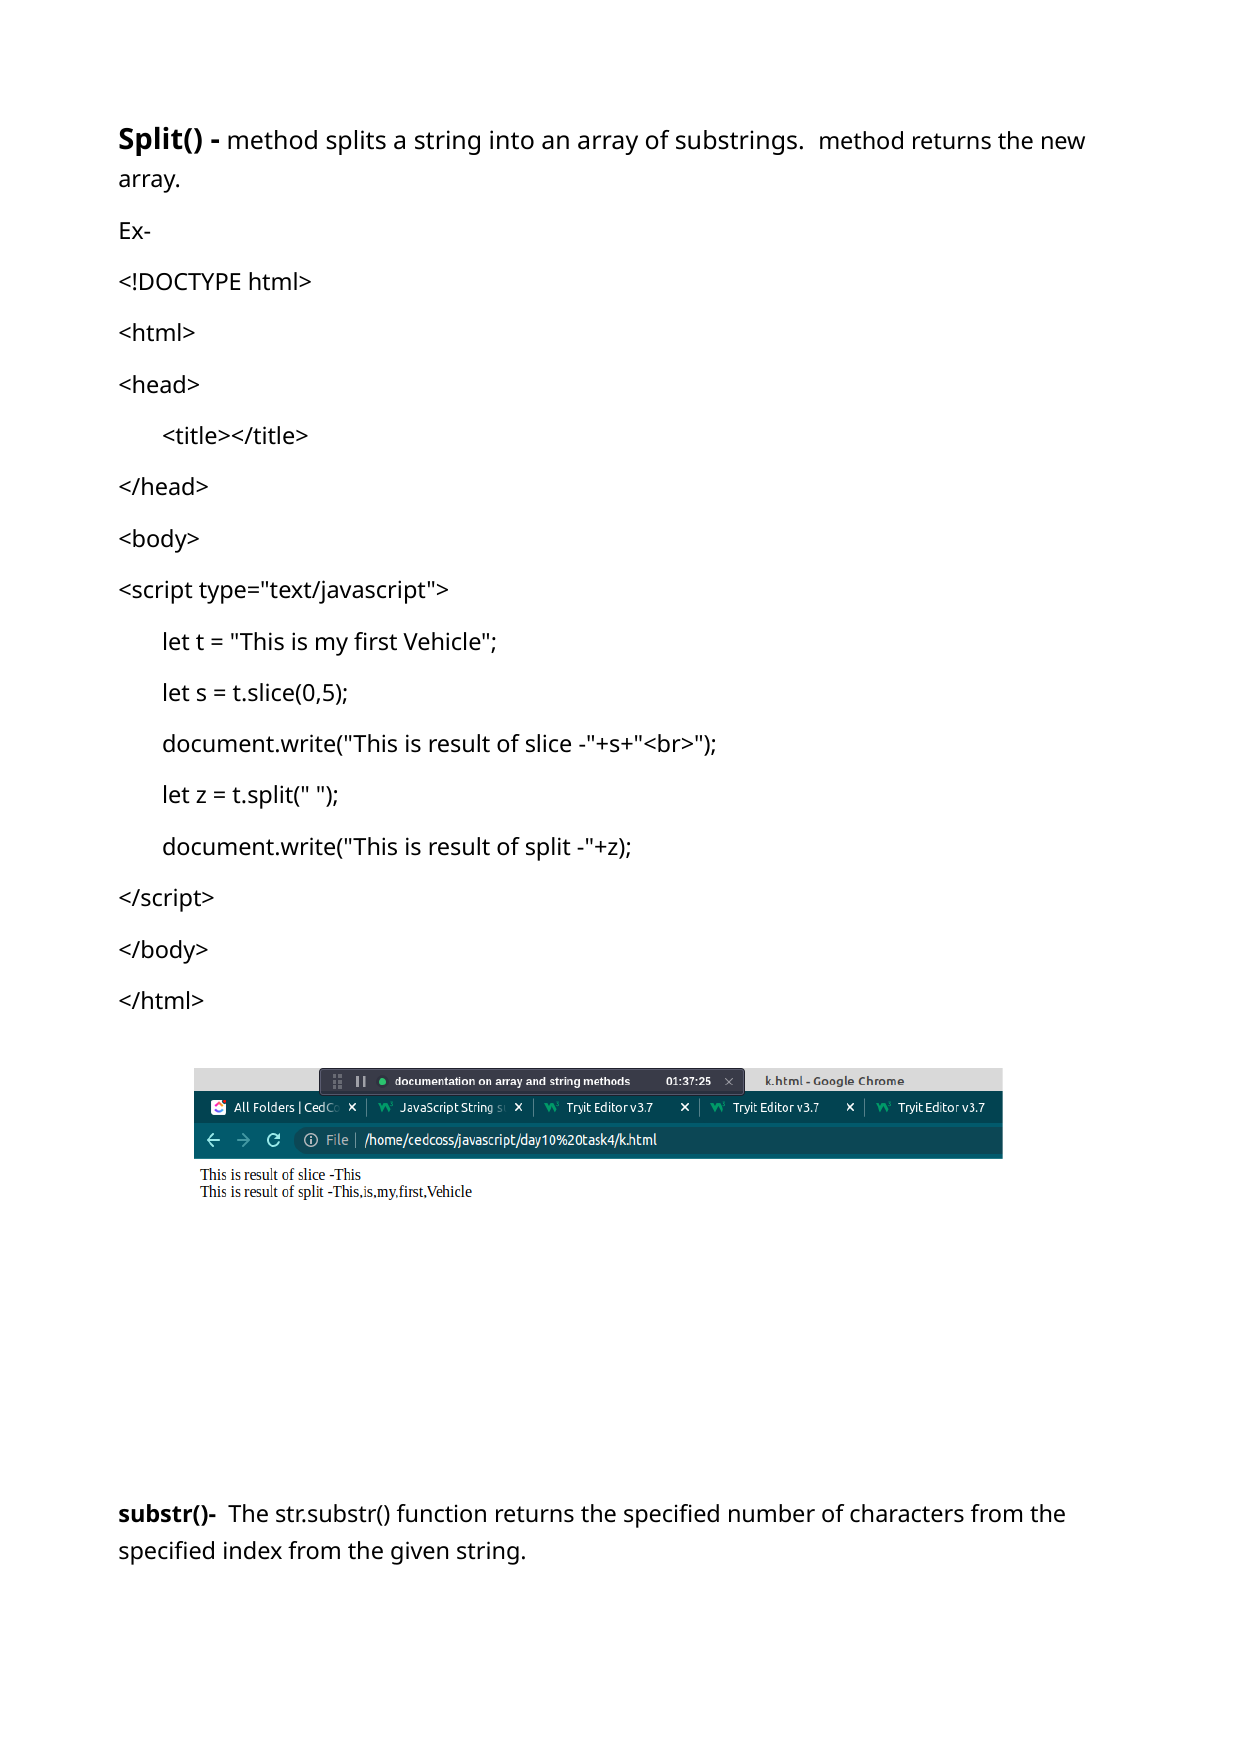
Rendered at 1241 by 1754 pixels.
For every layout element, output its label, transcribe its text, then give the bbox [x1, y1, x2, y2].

text <title></title> [118, 419, 1122, 451]
text Split() - method splits a string into an array of substrings. method returns the new array. [118, 118, 1122, 194]
text let s = t.slice(0,5); [118, 676, 1122, 708]
text </html> [118, 984, 1122, 1016]
text <!DOCTYPE html> [118, 265, 1122, 297]
text document.write("This is result of slice -"+s+"<br>"); [118, 727, 1122, 759]
text substr()- The str.substr() function returns the specified number of characters from the specified index from the given string. [118, 1498, 1122, 1567]
text <head> [118, 368, 1122, 400]
text <script type="text/javascript"> [118, 573, 1122, 605]
text Ex- [118, 214, 1122, 246]
text document.write("This is result of split -"+z); [118, 830, 1122, 862]
text </body> [118, 933, 1122, 965]
picture [194, 1068, 1003, 1408]
text </head> [118, 471, 1122, 503]
text </script> [118, 882, 1122, 913]
text let t = "This is my first Vehicle"; [118, 625, 1122, 657]
text <body> [118, 522, 1122, 554]
text let z = t.split(" "); [118, 779, 1122, 811]
text <html> [118, 317, 1122, 349]
